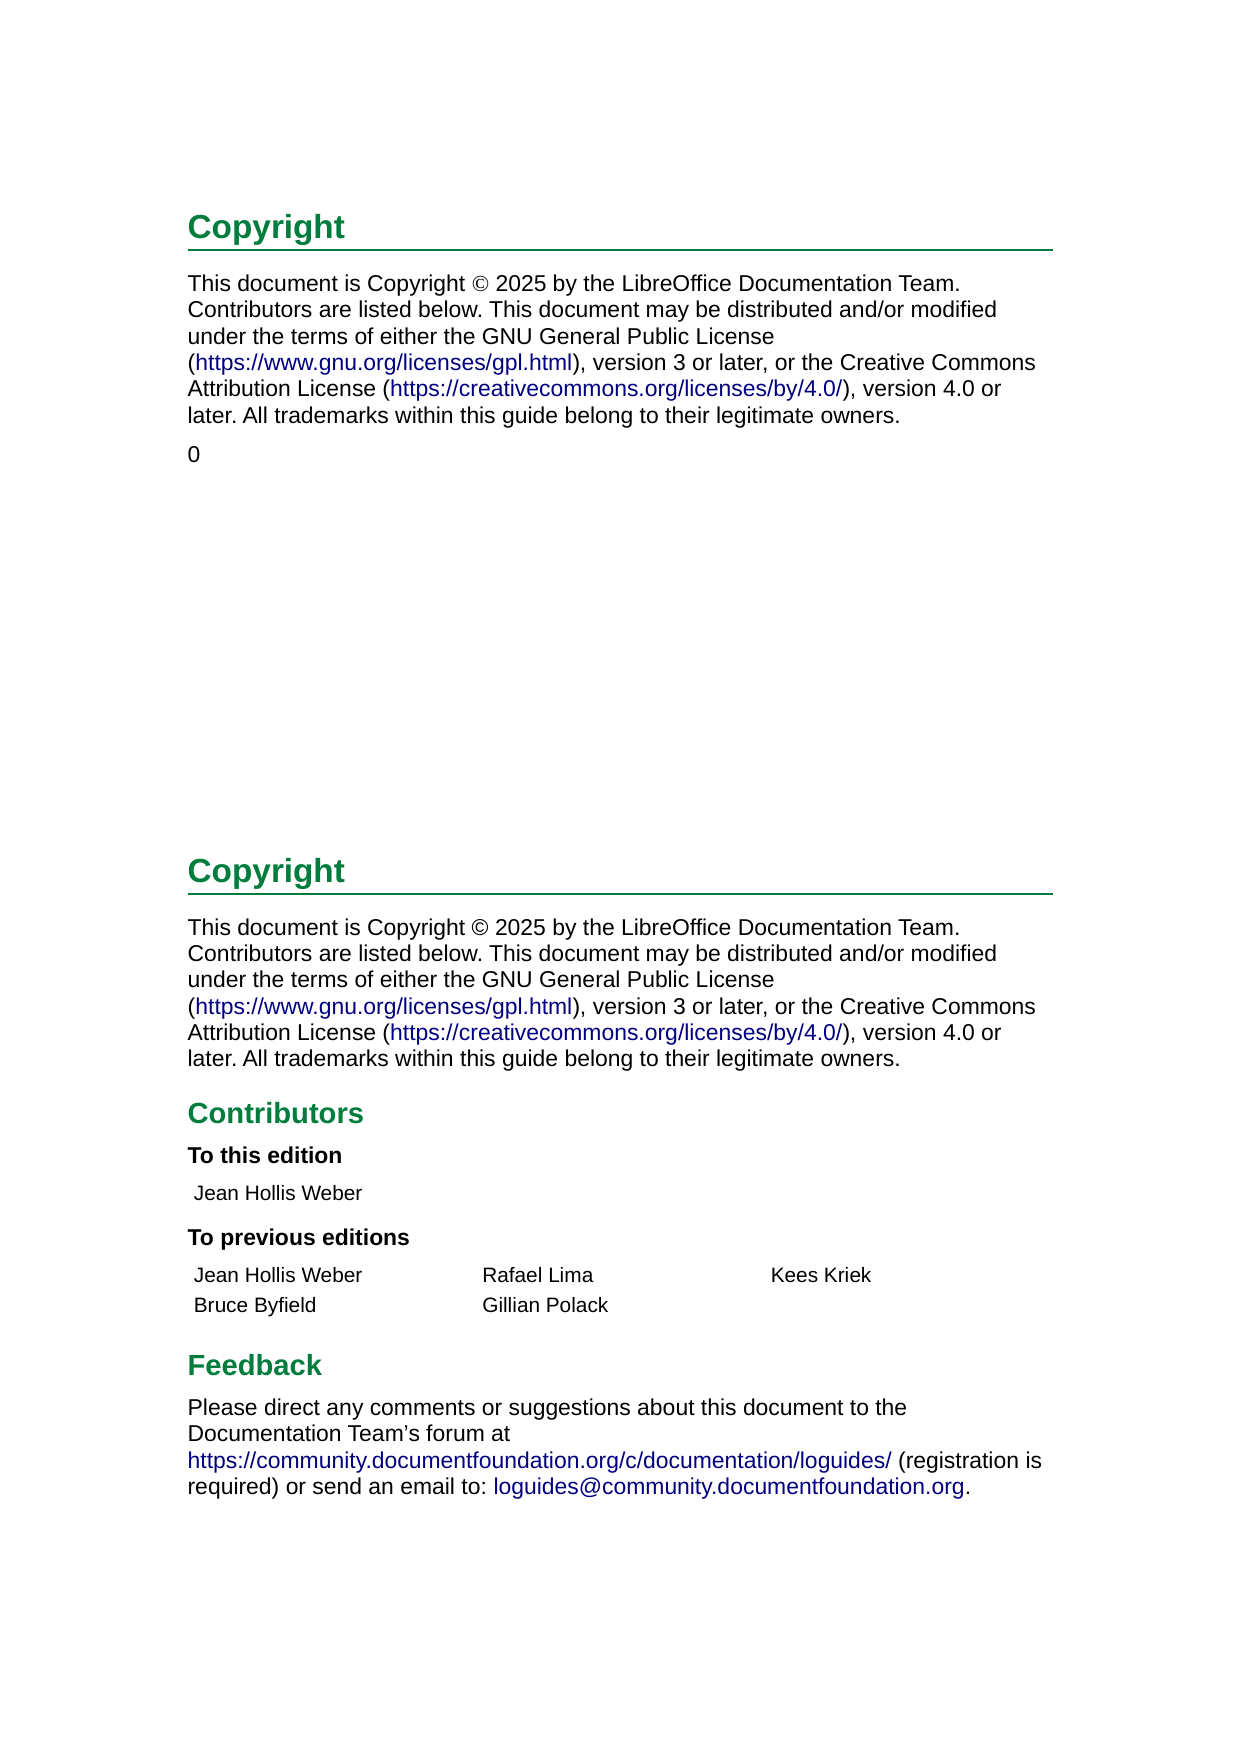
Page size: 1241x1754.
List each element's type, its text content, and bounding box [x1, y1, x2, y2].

text 0 [187, 441, 1053, 467]
subtitle Contributors [187, 1096, 1053, 1130]
text This document is Copyright © 2025 by the LibreOffice Documentation Team. Contributors are listed below. This document may be distributed and/or modified under the terms of either the GNU General Public License (https://www.gnu.org/licenses/gpl.html), version 3 or later, or the Creative Commons Attribution License (https://creativecommons.org/licenses/by/4.0/), version 4.0 or later. All trademarks within this guide belong to their legitimate owners. [187, 913, 1053, 1072]
table_header Jean Hollis Weber [188, 1181, 480, 1211]
text This document is Copyright © 2025 by the LibreOffice Documentation Team. Contributors are listed below. This document may be distributed and/or modified under the terms of either the GNU General Public License (https://www.gnu.org/licenses/gpl.html), version 3 or later, or the Creative Commons Attribution License (https://creativecommons.org/licenses/by/4.0/), version 4.0 or later. All trademarks within this guide belong to their legitimate owners. [187, 270, 1053, 428]
table_cell Gillian Polack [476, 1293, 764, 1323]
text To previous editions [187, 1224, 1053, 1250]
table_cell [764, 1293, 1053, 1323]
text To this edition [187, 1142, 1053, 1169]
table_header Kees Kriek [764, 1263, 1053, 1293]
table_header Rafael Lima [476, 1263, 764, 1293]
table_header [480, 1181, 766, 1211]
table_cell Bruce Byfield [188, 1293, 476, 1323]
subtitle Copyright [187, 208, 1053, 251]
table_header Jean Hollis Weber [188, 1263, 476, 1293]
subtitle Copyright [187, 851, 1053, 895]
table_header [766, 1181, 1053, 1211]
subtitle Feedback [187, 1348, 1053, 1381]
text Please direct any comments or suggestions about this document to the Documentation Team’s forum at https://community.documentfoundation.org/c/documentation/loguides/ (registration is required) or send an email to: loguides@community.documentfoundation.org. [187, 1394, 1053, 1499]
